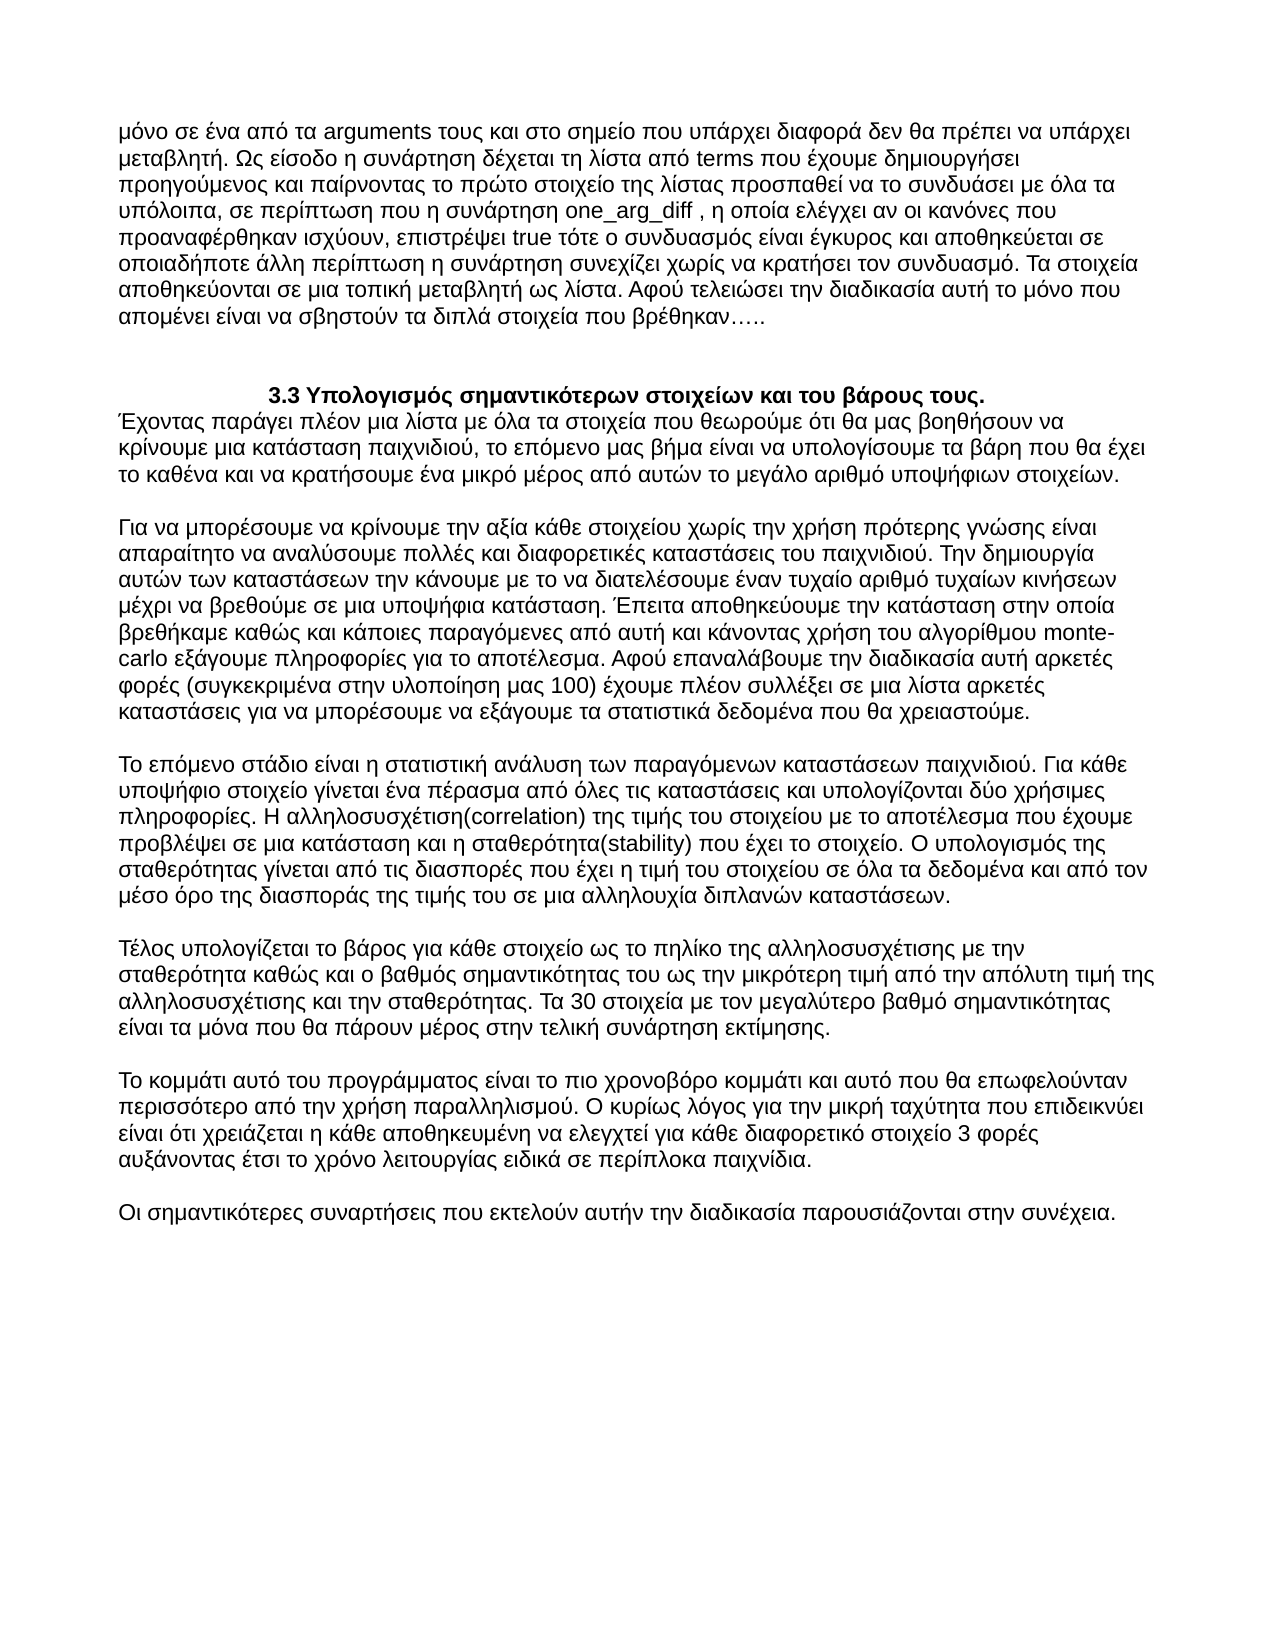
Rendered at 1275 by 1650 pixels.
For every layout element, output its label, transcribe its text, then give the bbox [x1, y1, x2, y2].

text μόνο σε ένα από τα arguments τους και στο σημείο που υπάρχει διαφορά δεν θα πρέπει να υπάρχει μεταβλητή. Ως είσοδο η συνάρτηση δέχεται τη λίστα από terms που έχουμε δημιουργήσει προηγούμενος και παίρνοντας το πρώτο στοιχείο της λίστας προσπαθεί να το συνδυάσει με όλα τα υπόλοιπα, σε περίπτωση που η συνάρτηση one_arg_diff , η οποία ελέγχει αν οι κανόνες που προαναφέρθηκαν ισχύουν, επιστρέψει true τότε ο συνδυασμός είναι έγκυρος και αποθηκεύεται σε οποιαδήποτε άλλη περίπτωση η συνάρτηση συνεχίζει χωρίς να κρατήσει τον συνδυασμό. Τα στοιχεία αποθηκεύονται σε μια τοπική μεταβλητή ως λίστα. Αφού τελειώσει την διαδικασία αυτή το μόνο που απομένει είναι να σβηστούν τα διπλά στοιχεία που βρέθηκαν….. [118, 118, 1157, 329]
text Το κομμάτι αυτό του προγράμματος είναι το πιο χρονοβόρο κομμάτι και αυτό που θα επωφελούνταν περισσότερο από την χρήση παραλληλισμού. Ο κυρίως λόγος για την μικρή ταχύτητα που επιδεικνύει είναι ότι χρειάζεται η κάθε αποθηκευμένη να ελεγχτεί για κάθε διαφορετικό στοιχείο 3 φορές αυξάνοντας έτσι το χρόνο λειτουργίας ειδικά σε περίπλοκα παιχνίδια. [118, 1067, 1157, 1172]
list Υπολογισμός σημαντικότερων στοιχείων και του βάρους τους. [268, 382, 1157, 408]
text Τέλος υπολογίζεται το βάρος για κάθε στοιχείο ως το πηλίκο της αλληλοσυσχέτισης με την σταθερότητα καθώς και ο βαθμός σημαντικότητας του ως την μικρότερη τιμή από την απόλυτη τιμή της αλληλοσυσχέτισης και την σταθερότητας. Τα 30 στοιχεία με τον μεγαλύτερο βαθμό σημαντικότητας είναι τα μόνα που θα πάρουν μέρος στην τελική συνάρτηση εκτίμησης. [118, 935, 1157, 1041]
text Για να μπορέσουμε να κρίνουμε την αξία κάθε στοιχείου χωρίς την χρήση πρότερης γνώσης είναι απαραίτητο να αναλύσουμε πολλές και διαφορετικές καταστάσεις του παιχνιδιού. Την δημιουργία αυτών των καταστάσεων την κάνουμε με το να διατελέσουμε έναν τυχαίο αριθμό τυχαίων κινήσεων μέχρι να βρεθούμε σε μια υποψήφια κατάσταση. Έπειτα αποθηκεύουμε την κατάσταση στην οποία βρεθήκαμε καθώς και κάποιες παραγόμενες από αυτή και κάνοντας χρήση του αλγορίθμου monte-carlo εξάγουμε πληροφορίες για το αποτέλεσμα. Αφού επαναλάβουμε την διαδικασία αυτή αρκετές φορές (συγκεκριμένα στην υλοποίηση μας 100) έχουμε πλέον συλλέξει σε μια λίστα αρκετές καταστάσεις για να μπορέσουμε να εξάγουμε τα στατιστικά δεδομένα που θα χρειαστούμε. [118, 513, 1157, 724]
text Οι σημαντικότερες συναρτήσεις που εκτελούν αυτήν την διαδικασία παρουσιάζονται στην συνέχεια. [118, 1199, 1157, 1225]
text Έχοντας παράγει πλέον μια λίστα με όλα τα στοιχεία που θεωρούμε ότι θα μας βοηθήσουν να κρίνουμε μια κατάσταση παιχνιδιού, το επόμενο μας βήμα είναι να υπολογίσουμε τα βάρη που θα έχει το καθένα και να κρατήσουμε ένα μικρό μέρος από αυτών το μεγάλο αριθμό υποψήφιων στοιχείων. [118, 408, 1157, 487]
text Το επόμενο στάδιο είναι η στατιστική ανάλυση των παραγόμενων καταστάσεων παιχνιδιού. Για κάθε υποψήφιο στοιχείο γίνεται ένα πέρασμα από όλες τις καταστάσεις και υπολογίζονται δύο χρήσιμες πληροφορίες. Η αλληλοσυσχέτιση(correlation) της τιμής του στοιχείου με το αποτέλεσμα που έχουμε προβλέψει σε μια κατάσταση και η σταθερότητα(stability) που έχει το στοιχείο. Ο υπολογισμός της σταθερότητας γίνεται από τις διασπορές που έχει η τιμή του στοιχείου σε όλα τα δεδομένα και από τον μέσο όρο της διασποράς της τιμής του σε μια αλληλουχία διπλανών καταστάσεων. [118, 751, 1157, 909]
